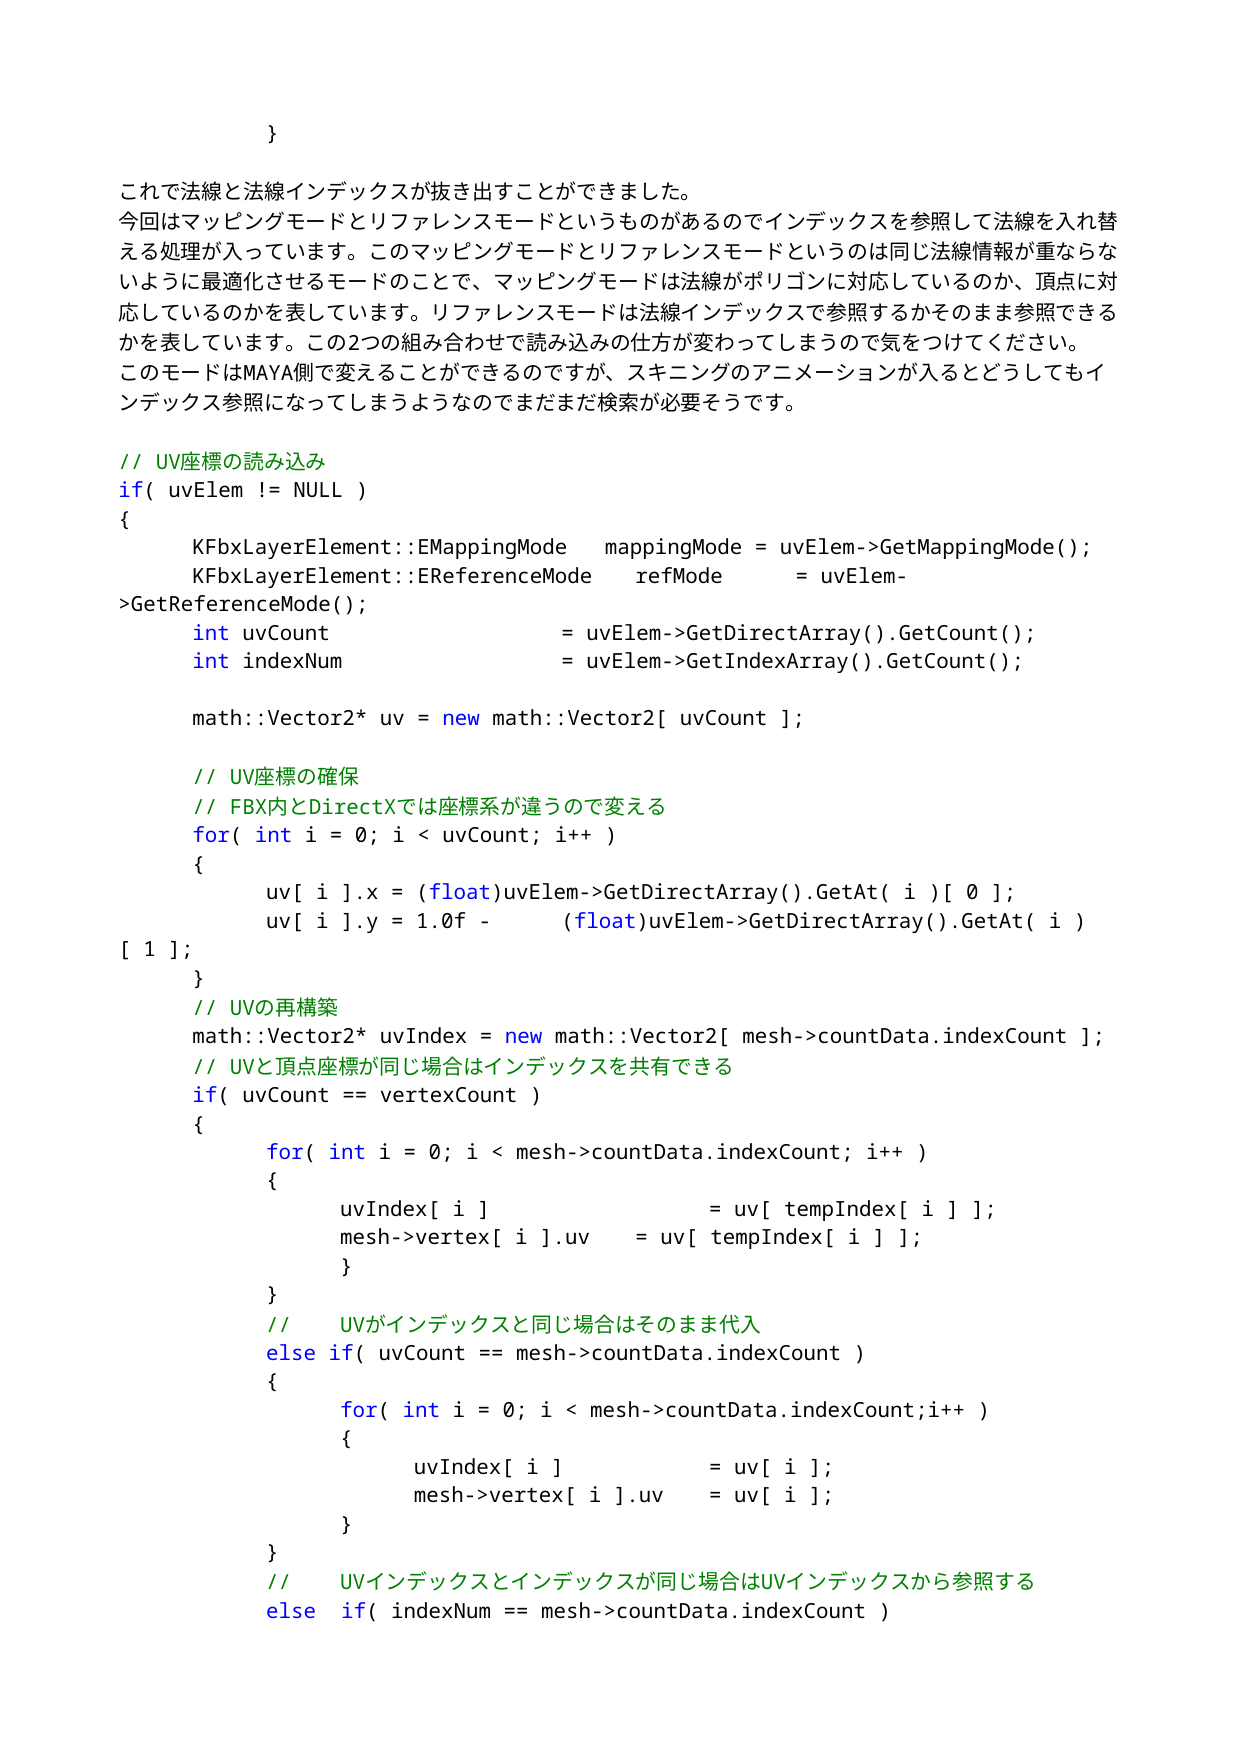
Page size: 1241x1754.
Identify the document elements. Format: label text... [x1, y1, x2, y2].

text else if( uvCount == mesh->countData.indexCount ) [118, 1338, 1122, 1367]
text } [118, 1509, 1122, 1537]
text // FBX内とDirectXでは座標系が違うので変える [118, 790, 1122, 821]
text mesh->vertex[ i ].uv = uv[ tempIndex[ i ] ]; [118, 1222, 1122, 1251]
text int uvCount = uvElem->GetDirectArray().GetCount(); [118, 618, 1122, 646]
text // UVがインデックスと同じ場合はそのまま代入 [118, 1308, 1122, 1338]
text { [118, 504, 1122, 532]
text uvIndex[ i ] = uv[ i ]; [118, 1452, 1122, 1480]
text uvIndex[ i ] = uv[ tempIndex[ i ] ]; [118, 1194, 1122, 1222]
text mesh->vertex[ i ].uv = uv[ i ]; [118, 1480, 1122, 1509]
text 今回はマッピングモードとリファレンスモードというものがあるのでインデックスを参照して法線を入れ替える処理が入っています。このマッピングモードとリファレンスモードというのは同じ法線情報が重ならないように最適化させるモードのことで、マッピングモードは法線がポリゴンに対応しているのか、頂点に対応しているのかを表しています。リファレンスモードは法線インデックスで参照するかそのまま参照できるかを表しています。この2つの組み合わせで読み込みの仕方が変わってしまうので気をつけてください。 [118, 205, 1122, 356]
text { [118, 849, 1122, 877]
text math::Vector2* uv = new math::Vector2[ uvCount ]; [118, 703, 1122, 732]
text if( uvCount == vertexCount ) [118, 1080, 1122, 1109]
text // UV座標の読み込み [118, 445, 1122, 476]
text { [118, 1367, 1122, 1395]
text KFbxLayerElement::EReferenceMode refMode = uvElem->GetReferenceMode(); [118, 561, 1122, 618]
text if( uvElem != NULL ) [118, 476, 1122, 504]
text } [118, 963, 1122, 991]
text // UVの再構築 [118, 991, 1122, 1022]
text これで法線と法線インデックスが抜き出すことができました。 [118, 175, 1122, 205]
text for( int i = 0; i < mesh->countData.indexCount; i++ ) [118, 1137, 1122, 1166]
text uv[ i ].y = 1.0f - (float)uvElem->GetDirectArray().GetAt( i )[ 1 ]; [118, 906, 1122, 963]
text // UV座標の確保 [118, 760, 1122, 790]
text uv[ i ].x = (float)uvElem->GetDirectArray().GetAt( i )[ 0 ]; [118, 877, 1122, 906]
text { [118, 1109, 1122, 1137]
text } [118, 1537, 1122, 1566]
text } [118, 1279, 1122, 1308]
text for( int i = 0; i < mesh->countData.indexCount;i++ ) [118, 1395, 1122, 1423]
text { [118, 1423, 1122, 1452]
text } [118, 1251, 1122, 1279]
text // UVインデックスとインデックスが同じ場合はUVインデックスから参照する [118, 1566, 1122, 1596]
text KFbxLayerElement::EMappingMode mappingMode = uvElem->GetMappingMode(); [118, 532, 1122, 561]
text { [118, 1166, 1122, 1194]
text } [118, 118, 1122, 147]
text else if( indexNum == mesh->countData.indexCount ) [118, 1596, 1122, 1624]
text int indexNum = uvElem->GetIndexArray().GetCount(); [118, 646, 1122, 675]
text for( int i = 0; i < uvCount; i++ ) [118, 821, 1122, 849]
text このモードはMAYA側で変えることができるのですが、スキニングのアニメーションが入るとどうしてもインデックス参照になってしまうようなのでまだまだ検索が必要そうです。 [118, 356, 1122, 417]
text // UVと頂点座標が同じ場合はインデックスを共有できる [118, 1050, 1122, 1080]
text math::Vector2* uvIndex = new math::Vector2[ mesh->countData.indexCount ]; [118, 1022, 1122, 1050]
